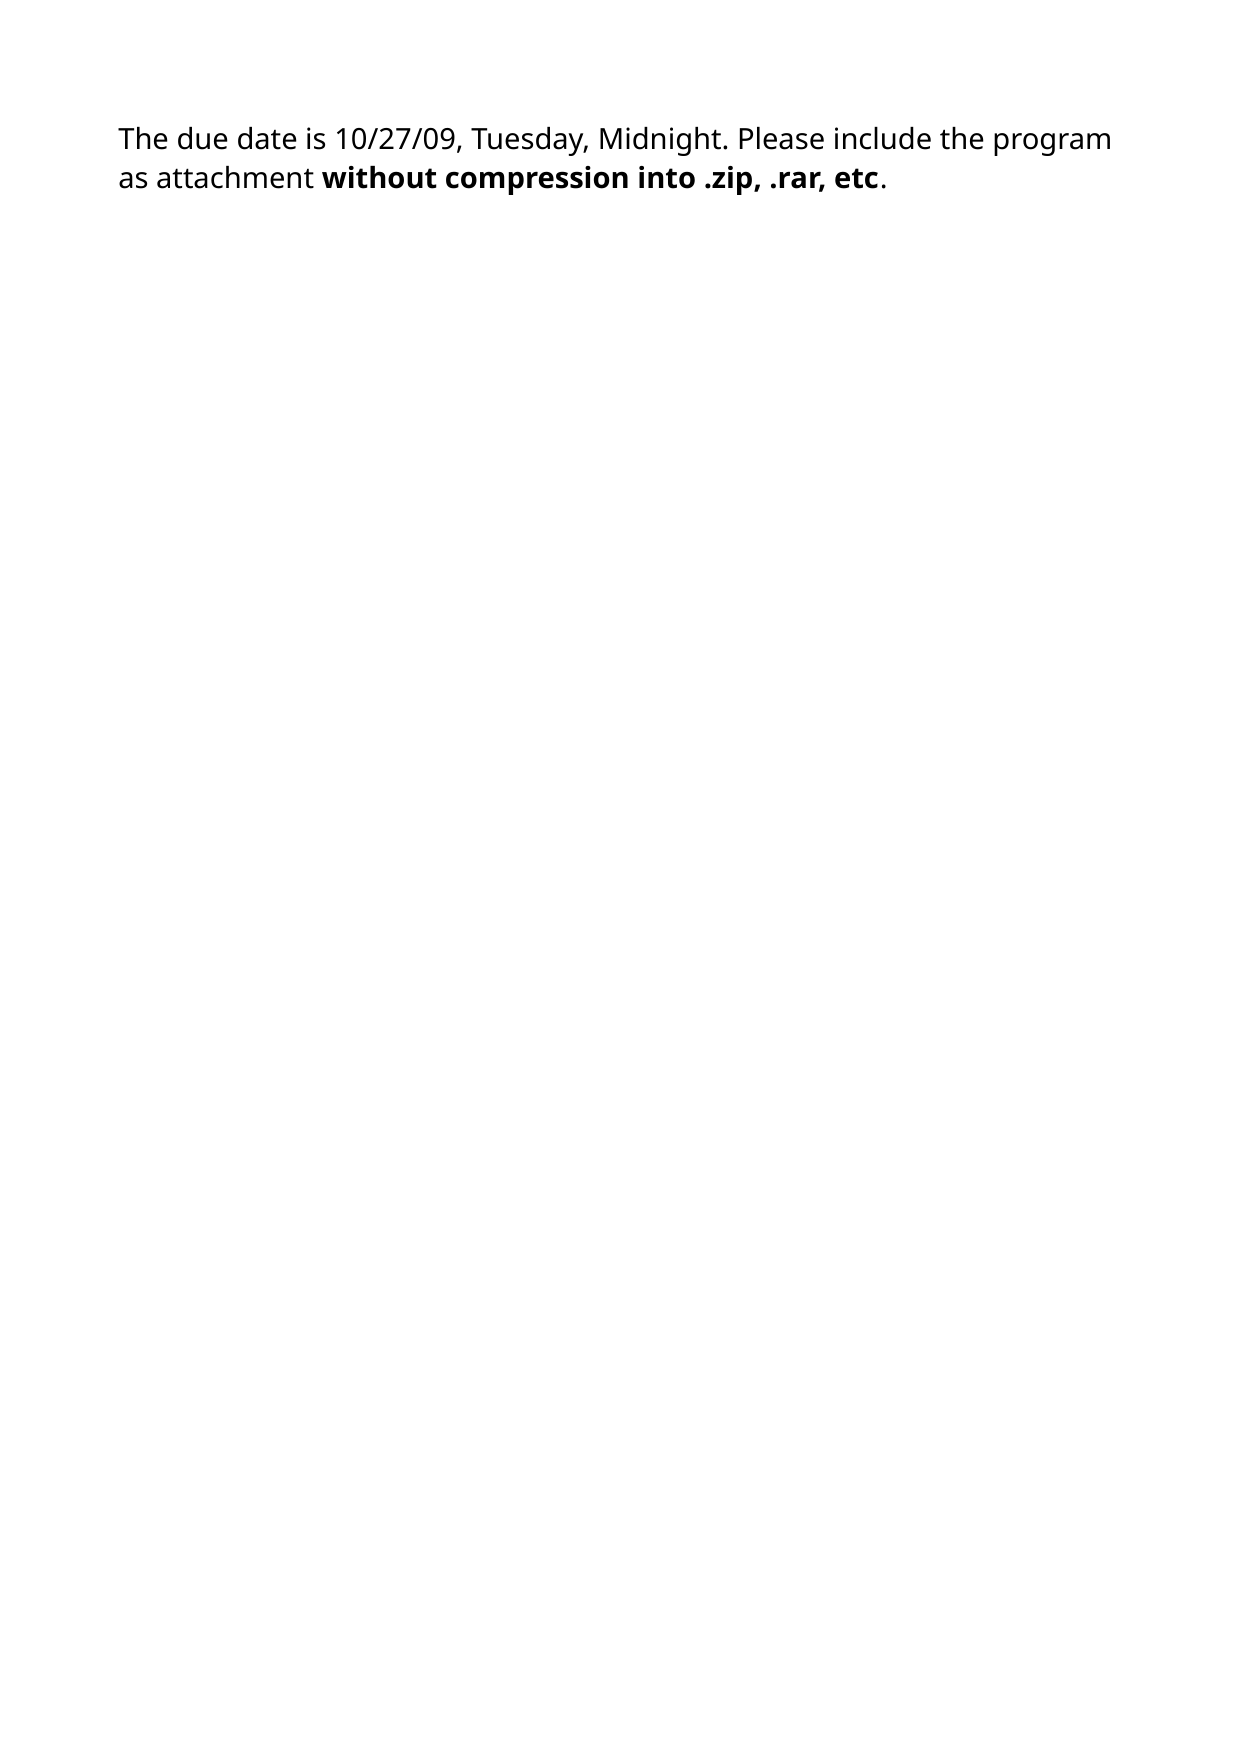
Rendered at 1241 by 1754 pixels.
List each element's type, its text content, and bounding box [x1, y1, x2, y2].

text The due date is 10/27/09, Tuesday, Midnight. Please include the program as attachment without compression into .zip, .rar, etc. [118, 118, 1122, 197]
